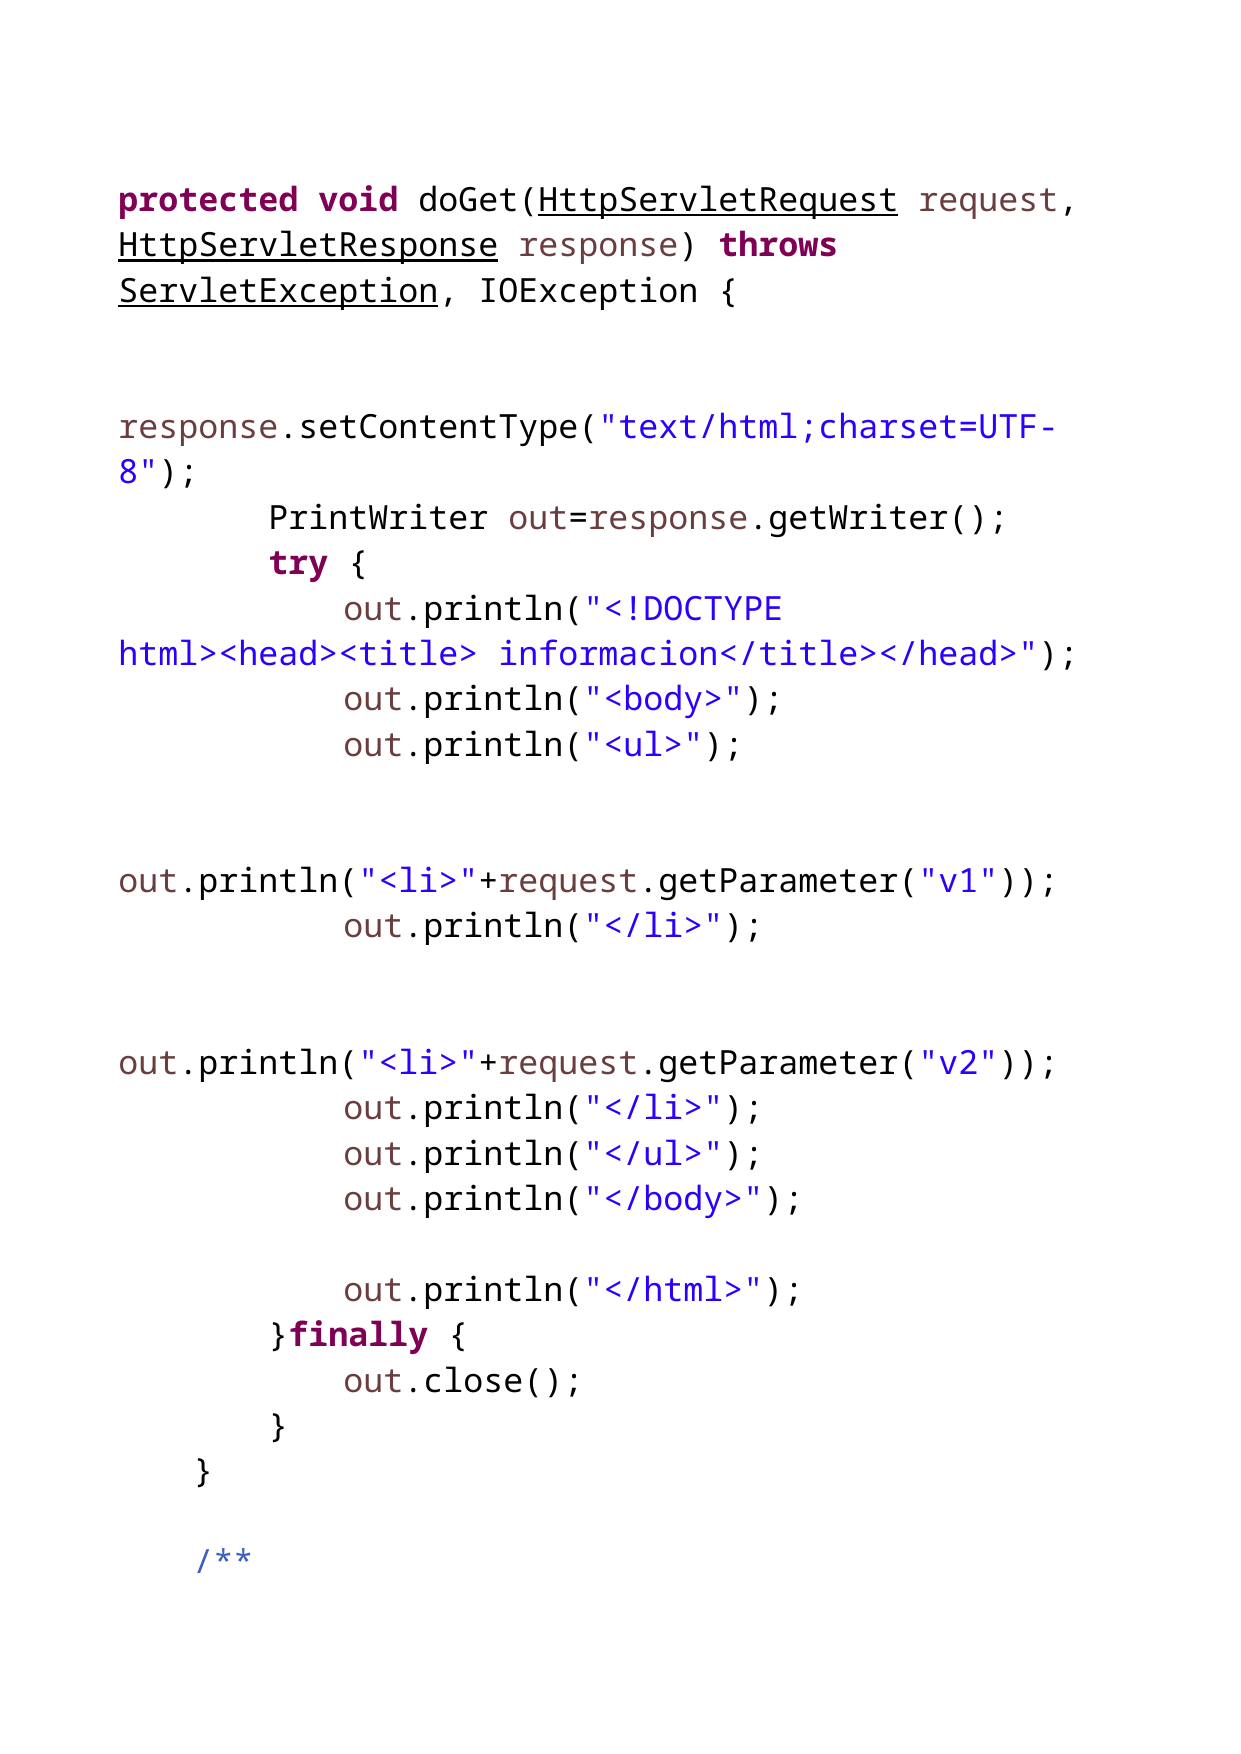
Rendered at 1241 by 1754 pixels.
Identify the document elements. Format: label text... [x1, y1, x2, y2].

text out.println("<!DOCTYPE html><head><title> informacion</title></head>"); [118, 584, 1122, 675]
text out.println("</html>"); [118, 1266, 1122, 1311]
text response.setContentType("text/html;charset=UTF-8"); [118, 312, 1122, 493]
text try { [118, 539, 1122, 584]
text } [118, 1447, 1122, 1493]
text out.println("</body>"); [118, 1175, 1122, 1220]
text out.println("</li>"); [118, 902, 1122, 948]
text PrintWriter out=response.getWriter(); [118, 493, 1122, 539]
text out.println("</ul>"); [118, 1129, 1122, 1175]
text out.println("<ul>"); [118, 721, 1122, 766]
text out.println("</li>"); [118, 1084, 1122, 1129]
text } [118, 1402, 1122, 1447]
text }finally { [118, 1311, 1122, 1356]
text out.println("<li>"+request.getParameter("v1")); [118, 766, 1122, 902]
text protected void doGet(HttpServletRequest request, HttpServletResponse response) throws ServletException, IOException { [118, 176, 1122, 312]
text /** [118, 1538, 1122, 1583]
text out.close(); [118, 1356, 1122, 1402]
text out.println("<body>"); [118, 675, 1122, 721]
text out.println("<li>"+request.getParameter("v2")); [118, 948, 1122, 1084]
